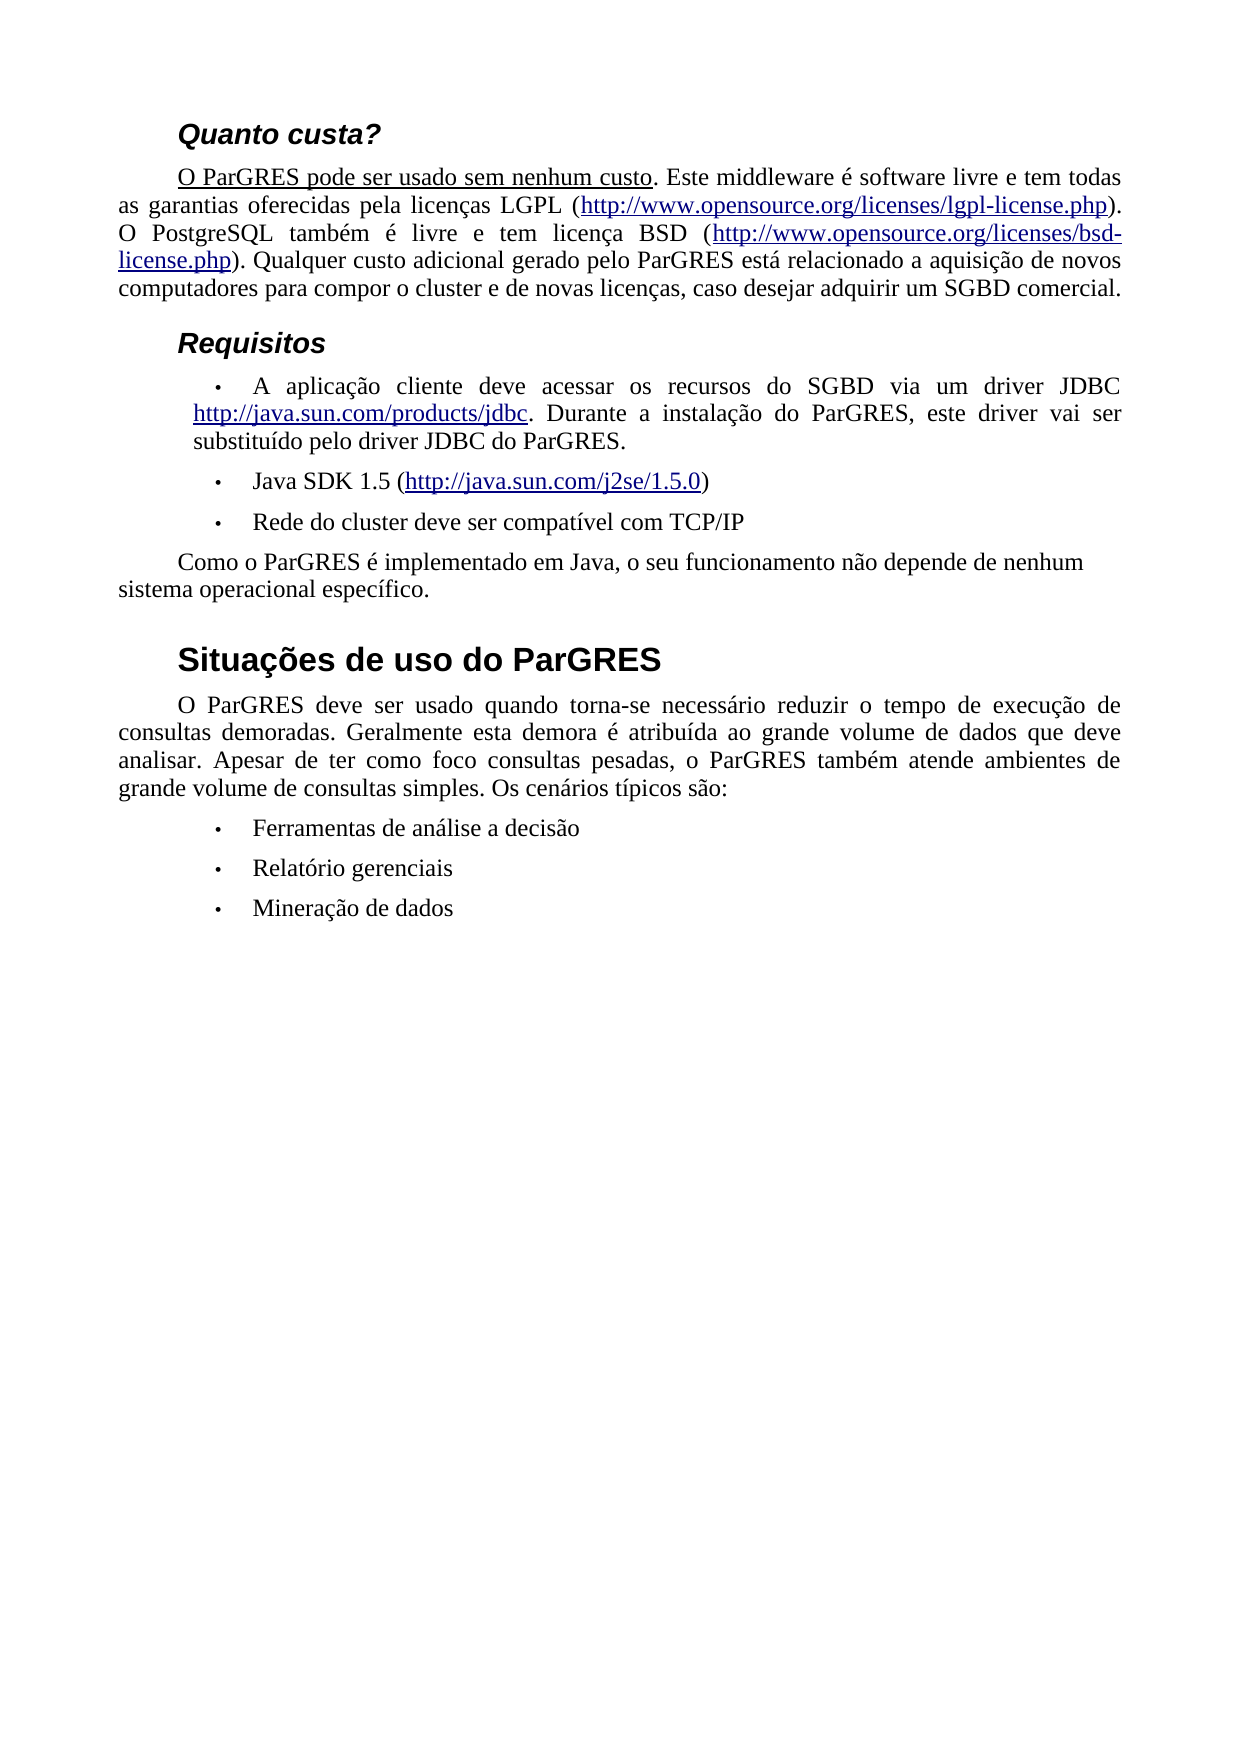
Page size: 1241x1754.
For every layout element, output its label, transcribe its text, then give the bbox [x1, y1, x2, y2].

list Ferramentas de análise a decisão [156, 814, 1122, 842]
subtitle Situações de uso do ParGRES [118, 641, 1122, 678]
list Java SDK 1.5 (http://java.sun.com/j2se/1.5.0) [156, 467, 1122, 495]
list Rede do cluster deve ser compatível com TCP/IP [156, 508, 1122, 535]
list Relatório gerenciais [156, 854, 1122, 882]
text O ParGRES deve ser usado quando torna-se necessário reduzir o tempo de execução de consultas demoradas. Geralmente esta demora é atribuída ao grande volume de dados que deve analisar. Apesar de ter como foco consultas pesadas, o ParGRES também atende ambientes de grande volume de consultas simples. Os cenários típicos são: [118, 691, 1122, 802]
list A aplicação cliente deve acessar os recursos do SGBD via um driver JDBC http://java.sun.com/products/jdbc. Durante a instalação do ParGRES, este driver vai ser substituído pelo driver JDBC do ParGRES. [156, 372, 1122, 455]
text Como o ParGRES é implementado em Java, o seu funcionamento não depende de nenhum sistema operacional específico. [118, 548, 1122, 603]
subtitle Requisitos [118, 327, 1122, 359]
list Mineração de dados [156, 894, 1122, 922]
subtitle Quanto custa? [118, 118, 1122, 151]
text O ParGRES pode ser usado sem nenhum custo. Este middleware é software livre e tem todas as garantias oferecidas pela licenças LGPL (http://www.opensource.org/licenses/lgpl-license.php). O PostgreSQL também é livre e tem licença BSD (http://www.opensource.org/licenses/bsd-license.php). Qualquer custo adicional gerado pelo ParGRES está relacionado a aquisição de novos computadores para compor o cluster e de novas licenças, caso desejar adquirir um SGBD comercial. [118, 163, 1122, 302]
